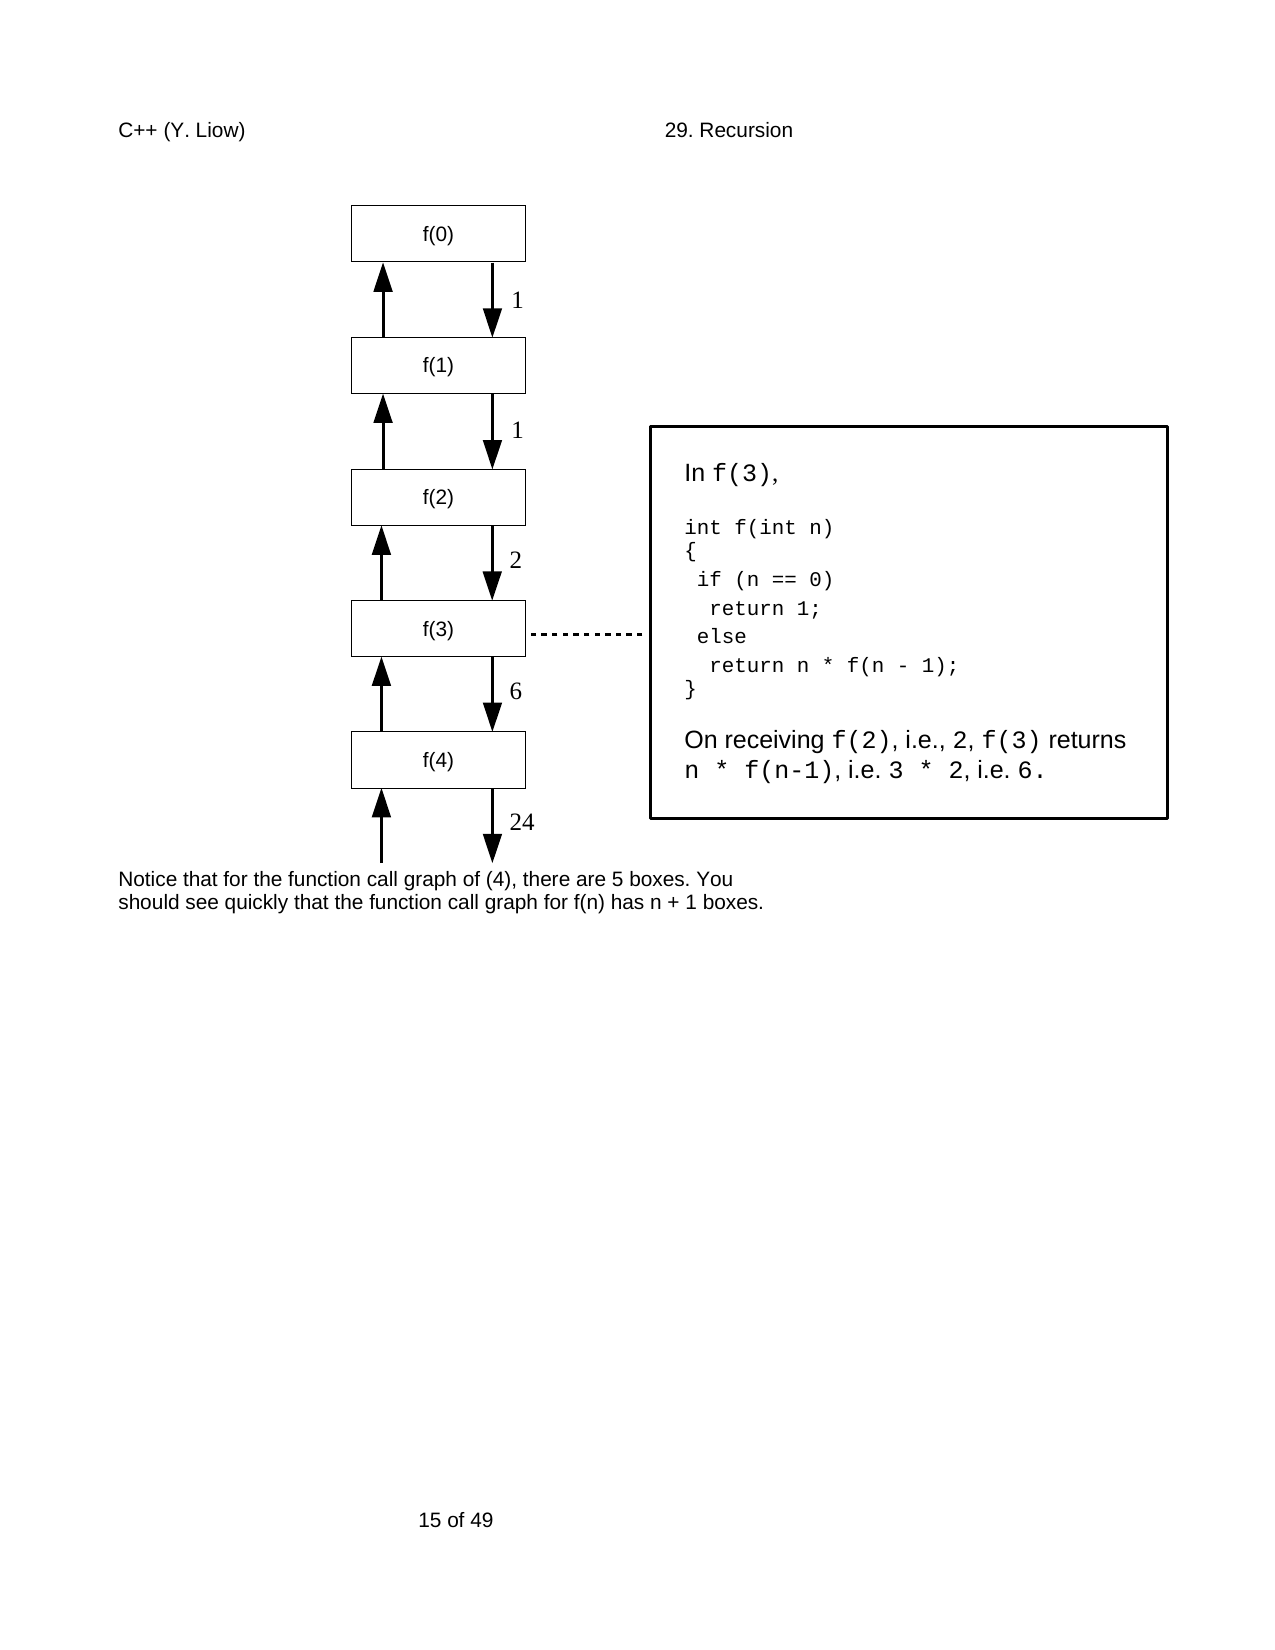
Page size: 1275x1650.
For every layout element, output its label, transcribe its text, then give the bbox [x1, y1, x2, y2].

text Notice that for the function call graph of (4), there are 5 boxes. You should see quickly that the function call graph for f(n) has n + 1 boxes. [118, 868, 793, 914]
